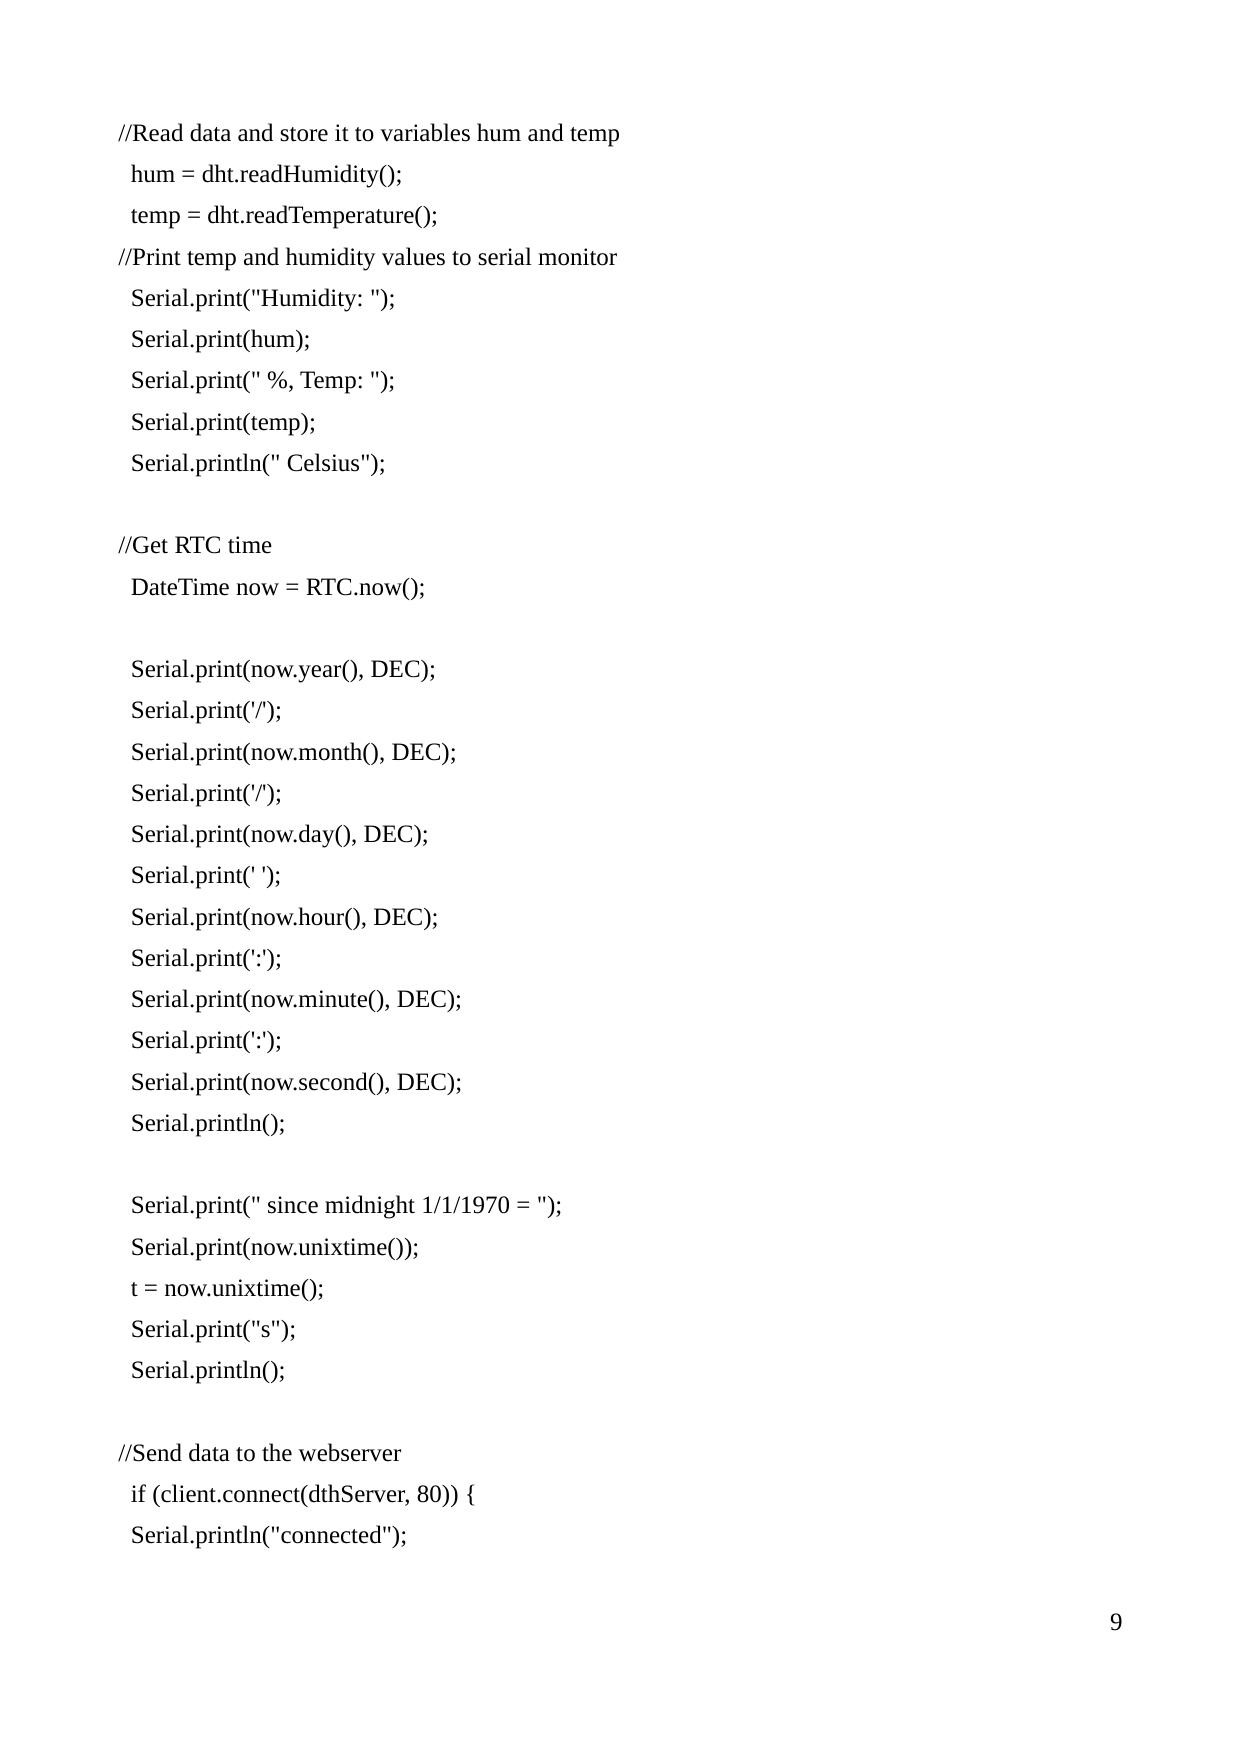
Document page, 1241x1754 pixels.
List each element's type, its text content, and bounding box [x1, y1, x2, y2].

text Serial.println(" Celsius"); [118, 448, 1122, 477]
text Serial.println(); [118, 1108, 1122, 1137]
text //Print temp and humidity values to serial monitor [118, 242, 1122, 271]
text Serial.print(hum); [118, 324, 1122, 353]
text Serial.print(now.minute(), DEC); [118, 984, 1122, 1013]
text Serial.print(" since midnight 1/1/1970 = "); [118, 1191, 1122, 1219]
text Serial.print("s"); [118, 1314, 1122, 1343]
text t = now.unixtime(); [118, 1273, 1122, 1302]
text Serial.println("connected"); [118, 1521, 1122, 1549]
text Serial.print('/'); [118, 778, 1122, 807]
text DateTime now = RTC.now(); [118, 572, 1122, 601]
text Serial.print(' '); [118, 861, 1122, 889]
text //Send data to the webserver [118, 1438, 1122, 1467]
text if (client.connect(dthServer, 80)) { [118, 1479, 1122, 1508]
text Serial.print("Humidity: "); [118, 283, 1122, 312]
text Serial.print(now.month(), DEC); [118, 737, 1122, 766]
text Serial.print('/'); [118, 696, 1122, 724]
text Serial.print(now.year(), DEC); [118, 654, 1122, 683]
text Serial.print(temp); [118, 407, 1122, 436]
text //Read data and store it to variables hum and temp [118, 118, 1122, 147]
text Serial.print(now.day(), DEC); [118, 819, 1122, 848]
text Serial.print(':'); [118, 1026, 1122, 1054]
text Serial.print(':'); [118, 943, 1122, 972]
text Serial.print(now.second(), DEC); [118, 1067, 1122, 1096]
text Serial.println(); [118, 1356, 1122, 1384]
text Serial.print(now.unixtime()); [118, 1232, 1122, 1261]
text Serial.print(" %, Temp: "); [118, 366, 1122, 394]
text //Get RTC time [118, 531, 1122, 559]
text temp = dht.readTemperature(); [118, 201, 1122, 229]
text Serial.print(now.hour(), DEC); [118, 902, 1122, 931]
text hum = dht.readHumidity(); [118, 159, 1122, 188]
